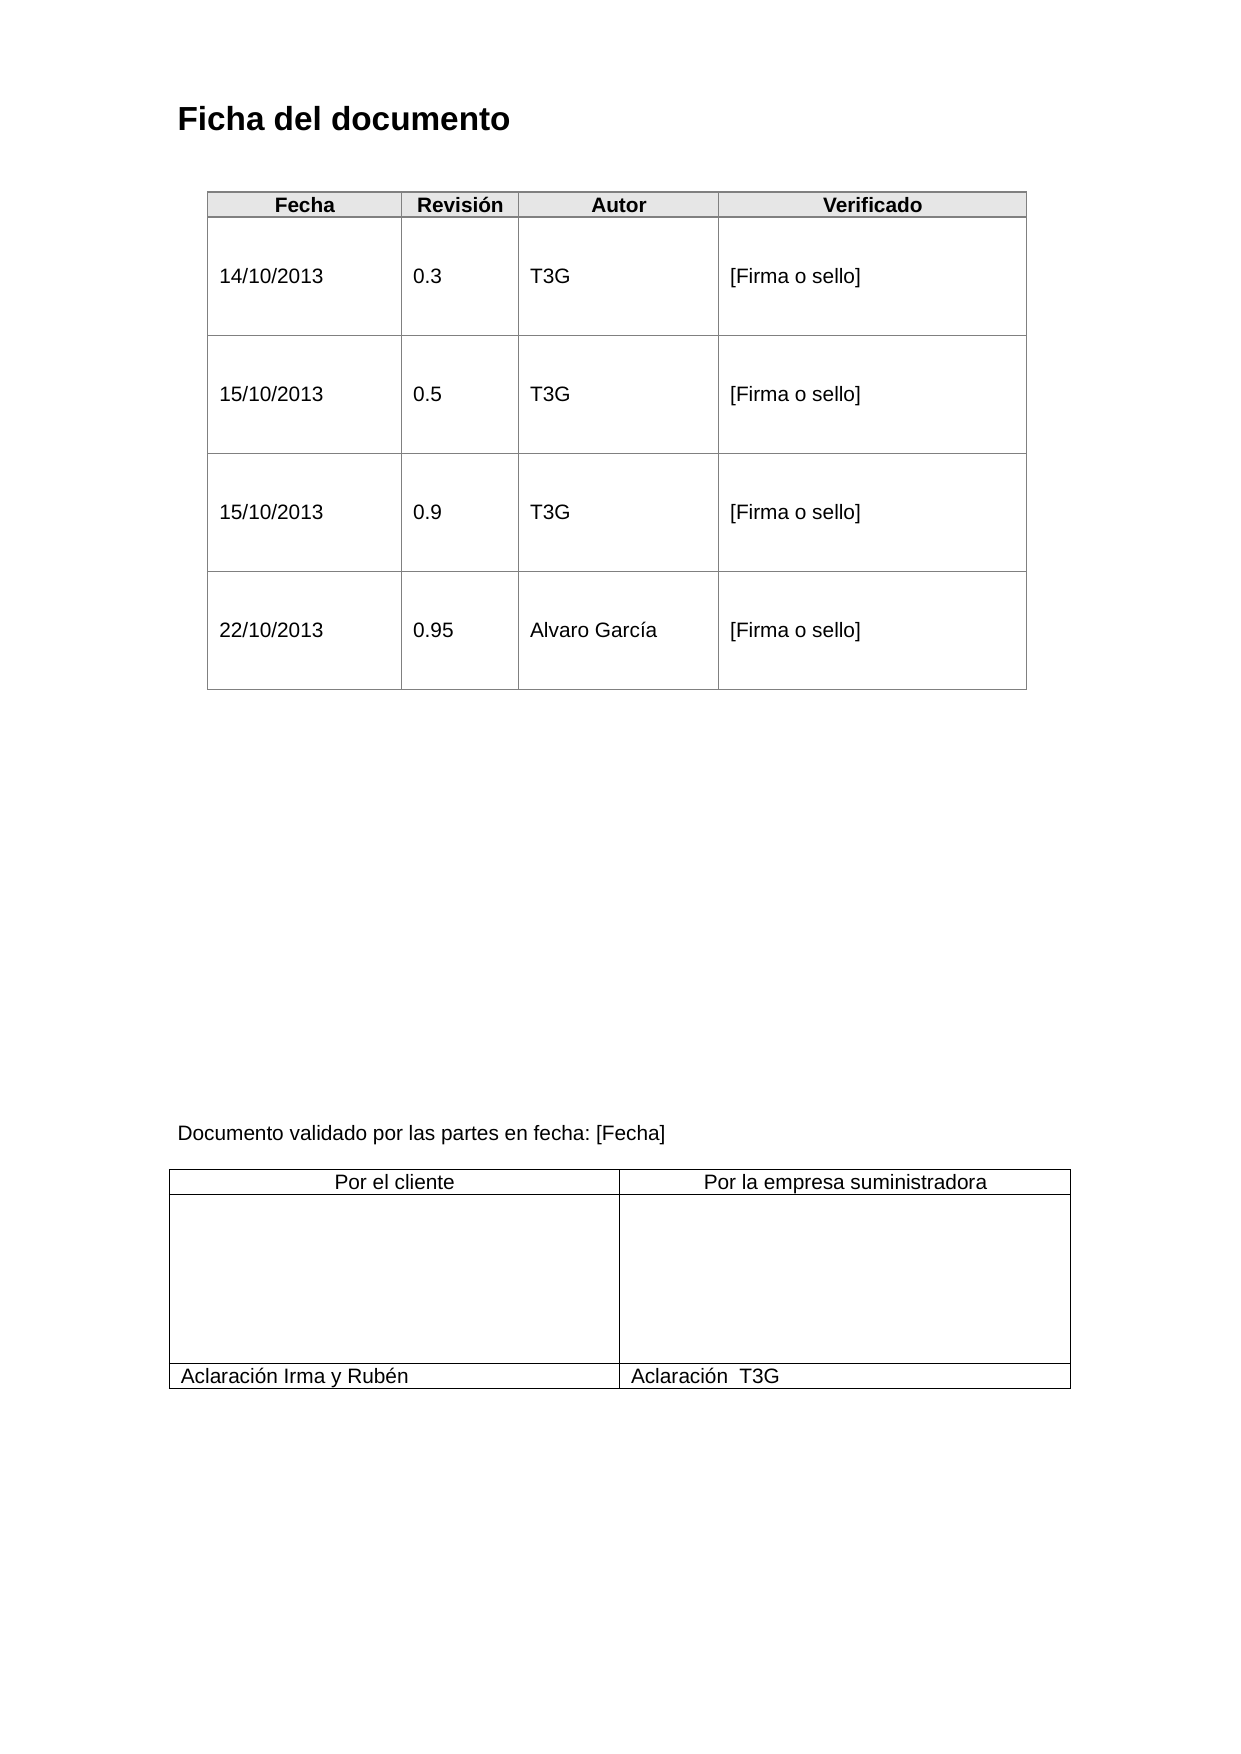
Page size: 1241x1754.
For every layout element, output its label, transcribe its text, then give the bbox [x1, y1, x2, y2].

table_cell 0.95 [402, 572, 518, 689]
table_cell 0.9 [402, 454, 518, 571]
table_cell 15/10/2013 [208, 336, 401, 453]
table_cell 15/10/2013 [208, 454, 401, 571]
table_cell Aclaración T3G [620, 1364, 1070, 1388]
table_cell T3G [519, 218, 718, 334]
text Documento validado por las partes en fecha: [Fecha] [177, 1121, 1063, 1145]
text Ficha del documento [177, 99, 1063, 137]
table_header Verificado [719, 193, 1026, 216]
table_cell T3G [519, 454, 718, 571]
table_cell 0.5 [402, 336, 518, 453]
table_cell 22/10/2013 [208, 572, 401, 689]
table_cell T3G [519, 336, 718, 453]
table_header Autor [519, 193, 718, 216]
table_cell 0.3 [402, 218, 518, 334]
table_cell 14/10/2013 [208, 218, 401, 334]
table_cell Aclaración Irma y Rubén [170, 1364, 619, 1388]
table_cell Alvaro García [519, 572, 718, 689]
table_cell [620, 1195, 1070, 1363]
table_cell [Firma o sello] [719, 218, 1026, 334]
table_cell [Firma o sello] [719, 572, 1026, 689]
table_cell [170, 1195, 619, 1363]
table_cell [Firma o sello] [719, 336, 1026, 453]
table_header Revisión [402, 193, 518, 216]
table_header Por la empresa suministradora [620, 1170, 1070, 1194]
table_header Por el cliente [170, 1170, 619, 1194]
table_header Fecha [208, 193, 401, 216]
table_cell [Firma o sello] [719, 454, 1026, 571]
